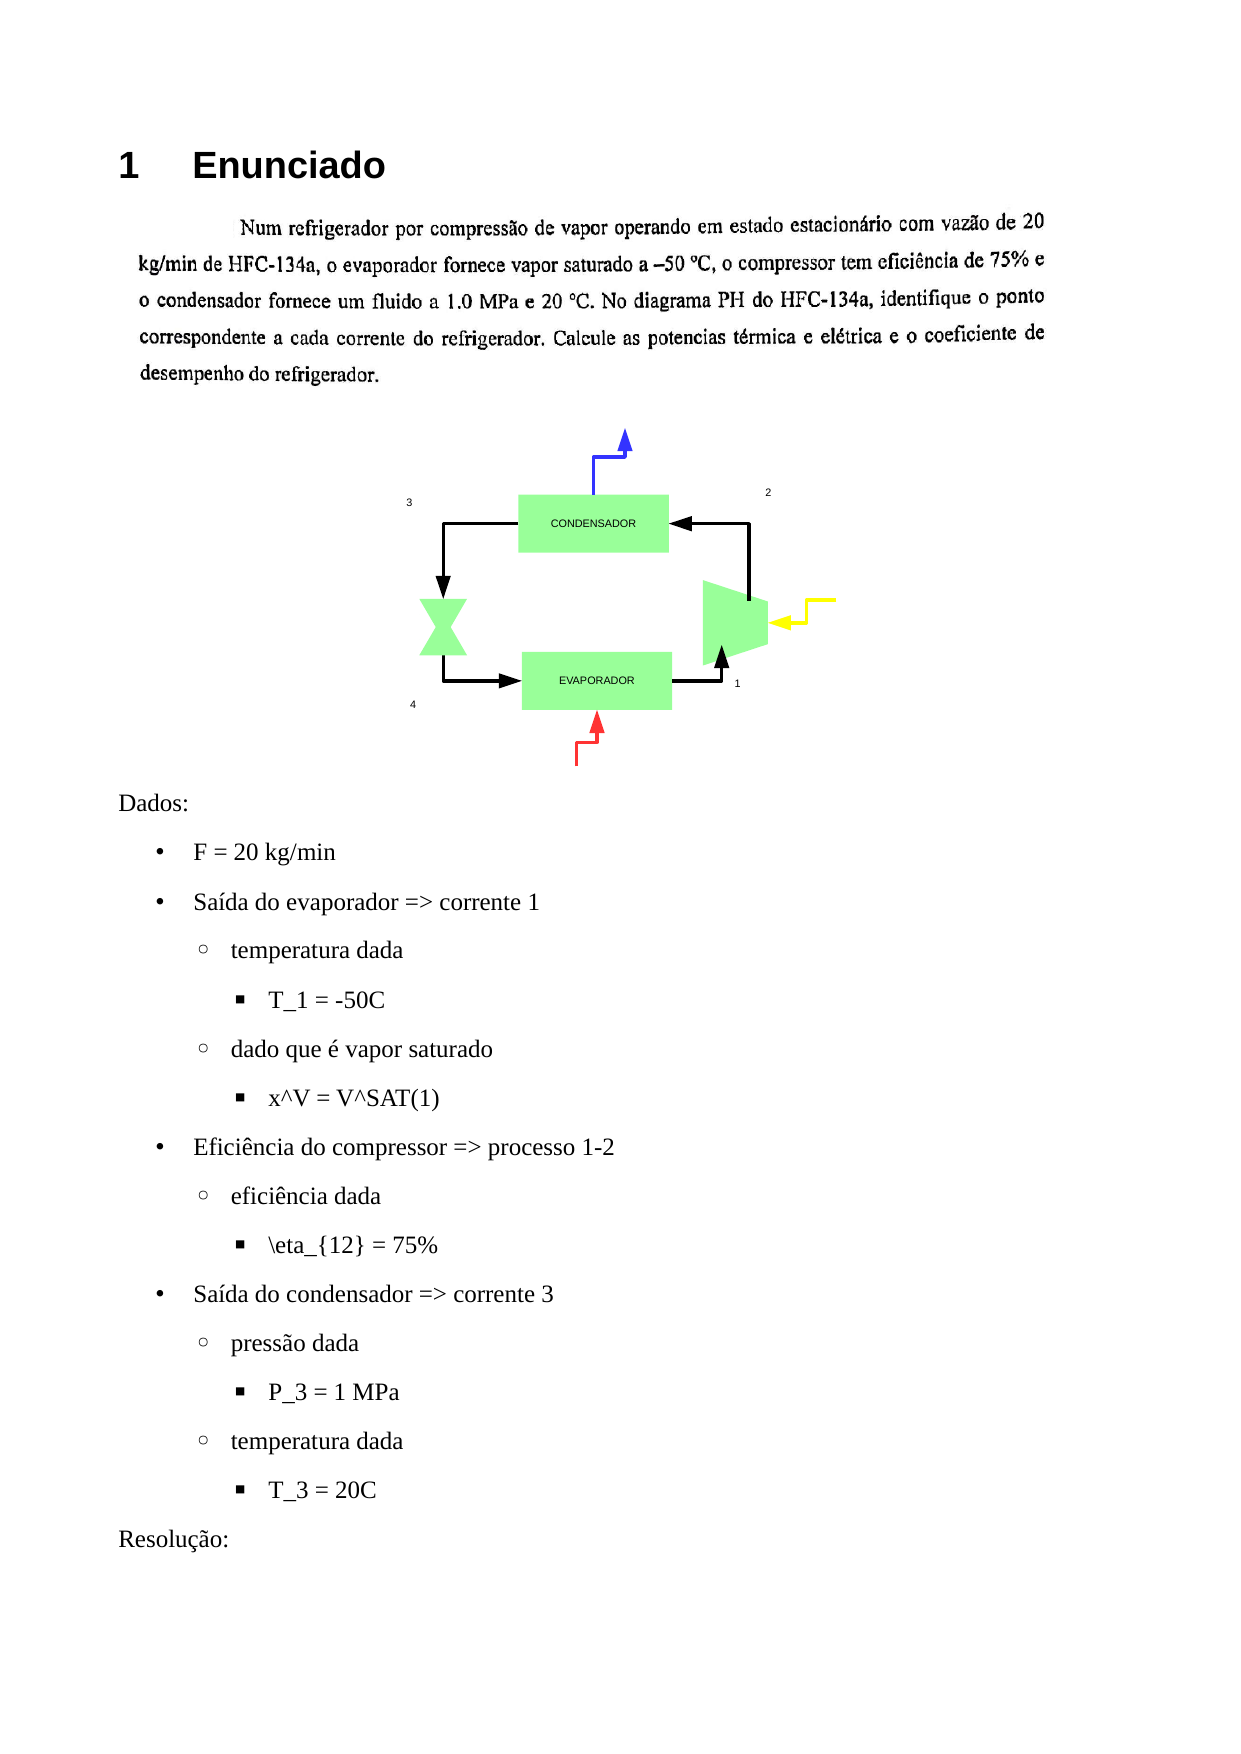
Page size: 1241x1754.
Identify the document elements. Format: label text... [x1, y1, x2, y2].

list T_1 = -50C [231, 985, 1122, 1013]
list eficiência dada [193, 1181, 1122, 1210]
text Resolução: [118, 1524, 1122, 1553]
text Dados: [118, 788, 1122, 817]
list Saída do evaporador => corrente 1 [156, 887, 1122, 915]
list T_3 = 20C [231, 1475, 1122, 1504]
list \eta_{12} = 75% [231, 1230, 1122, 1259]
list temperatura dada [193, 1426, 1122, 1455]
list Eficiência do compressor => processo 1-2 [156, 1132, 1122, 1161]
list Saída do condensador => corrente 3 [156, 1279, 1122, 1308]
list F = 20 kg/min [156, 837, 1122, 866]
list pressão dada [193, 1328, 1122, 1357]
list dado que é vapor saturado [193, 1034, 1122, 1062]
list x^V = V^SAT(1) [231, 1083, 1122, 1112]
subtitle Enunciado [118, 143, 1122, 187]
list P_3 = 1 MPa [231, 1377, 1122, 1406]
list temperatura dada [193, 936, 1122, 964]
